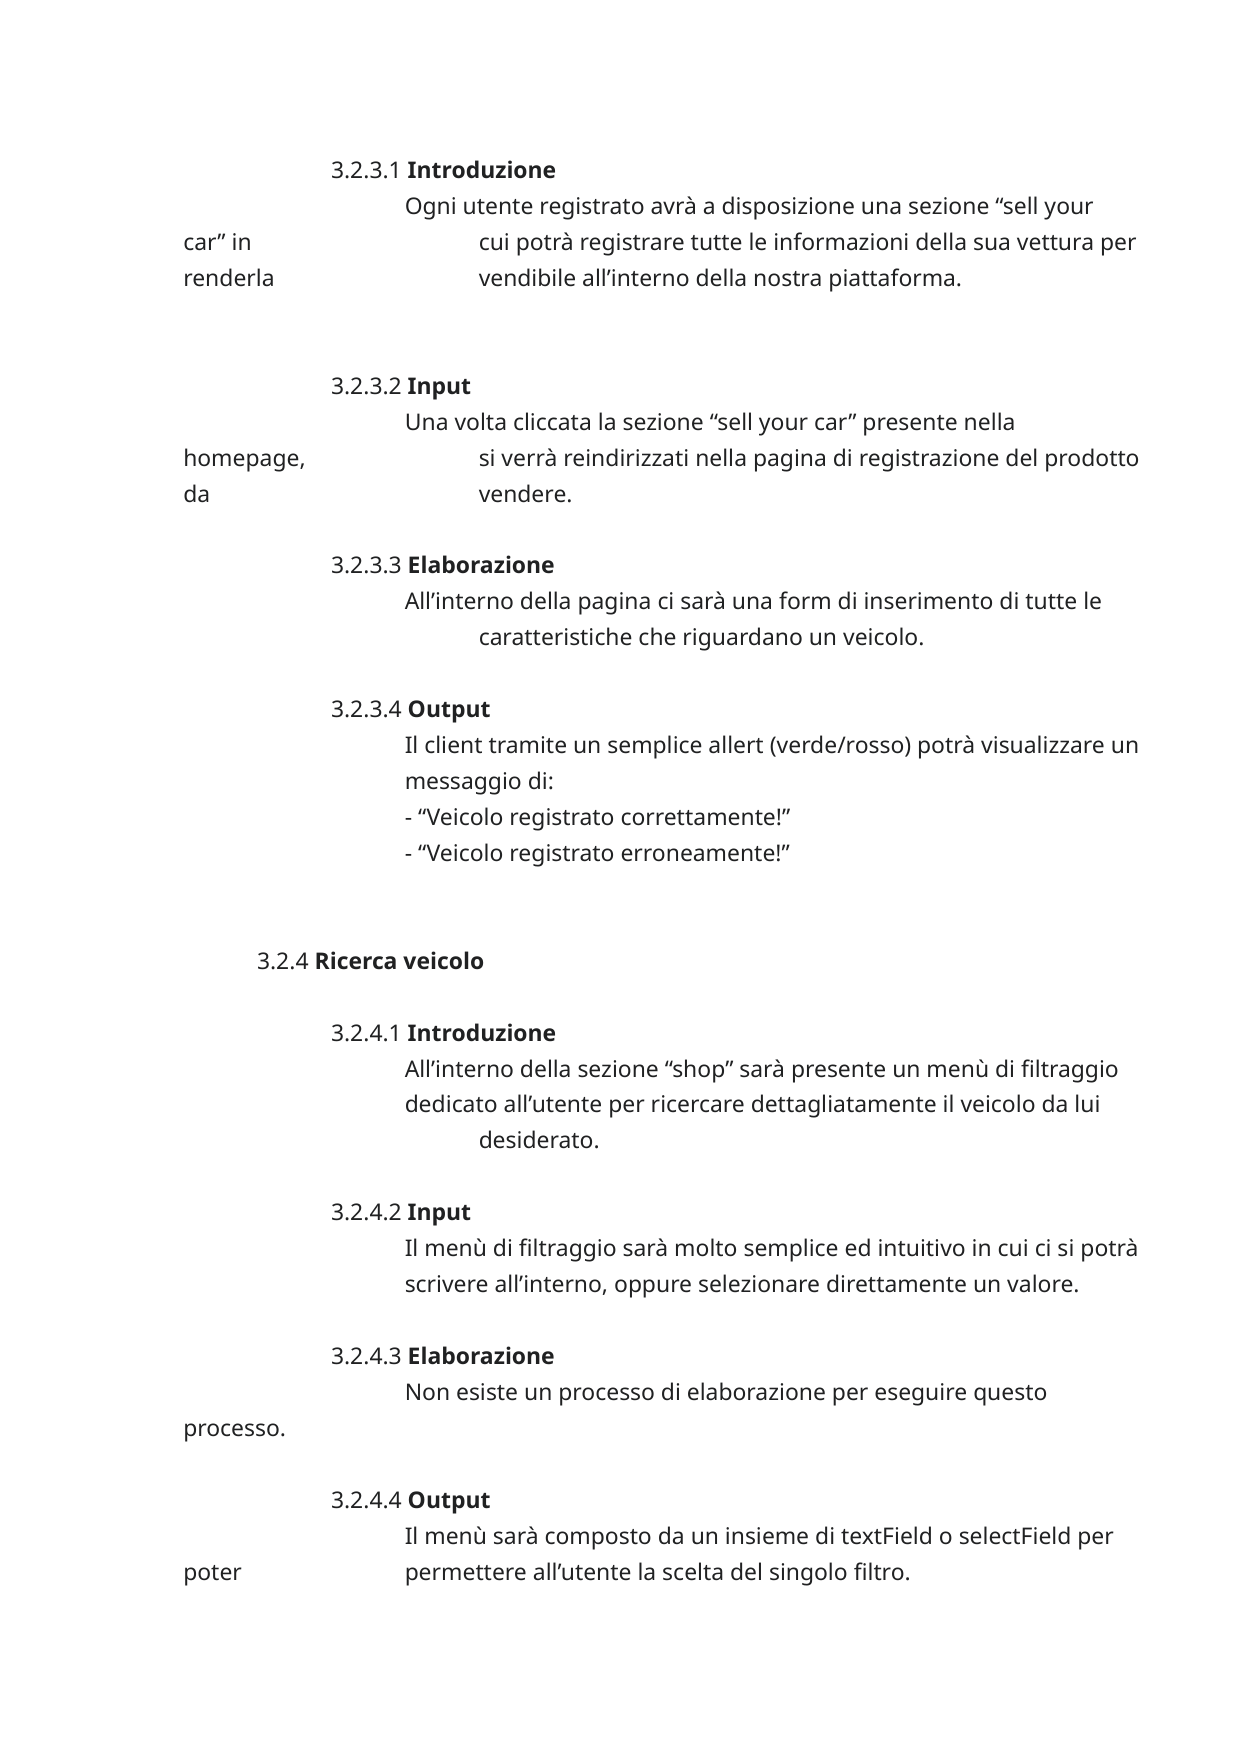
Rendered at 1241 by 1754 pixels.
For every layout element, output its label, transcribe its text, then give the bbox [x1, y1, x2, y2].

text 3.2.4.1 Introduzione [183, 1017, 1140, 1048]
text 3.2.3.2 Input [183, 370, 1140, 401]
text 3.2.3.1 Introduzione [183, 154, 1140, 185]
text Il client tramite un semplice allert (verde/rosso) potrà visualizzare un messaggio di: [183, 729, 1140, 796]
text 3.2.3.3 Elaborazione [183, 549, 1140, 581]
text - “Veicolo registrato correttamente!” [183, 801, 1140, 832]
text Una volta cliccata la sezione “sell your car” presente nella homepage, si verrà reindirizzati nella pagina di registrazione del prodotto da vendere. [183, 406, 1140, 509]
text 3.2.4.3 Elaborazione [183, 1340, 1140, 1371]
text Il menù di filtraggio sarà molto semplice ed intuitivo in cui ci si potrà scrivere all’interno, oppure selezionare direttamente un valore. [183, 1232, 1140, 1299]
text 3.2.4 Ricerca veicolo [183, 945, 1140, 976]
text Il menù sarà composto da un insieme di textField o selectField per poter permettere all’utente la scelta del singolo filtro. [183, 1520, 1140, 1587]
text All’interno della pagina ci sarà una form di inserimento di tutte le caratteristiche che riguardano un veicolo. [183, 585, 1140, 652]
text Ogni utente registrato avrà a disposizione una sezione “sell your car” in cui potrà registrare tutte le informazioni della sua vettura per renderla vendibile all’interno della nostra piattaforma. [183, 190, 1140, 293]
text 3.2.3.4 Output [183, 693, 1140, 724]
text 3.2.4.4 Output [183, 1484, 1140, 1515]
text 3.2.4.2 Input [183, 1196, 1140, 1227]
text All’interno della sezione “shop” sarà presente un menù di filtraggio dedicato all’utente per ricercare dettagliatamente il veicolo da lui desiderato. [183, 1052, 1140, 1156]
text - “Veicolo registrato erroneamente!” [183, 837, 1140, 868]
text Non esiste un processo di elaborazione per eseguire questo processo. [183, 1376, 1140, 1443]
